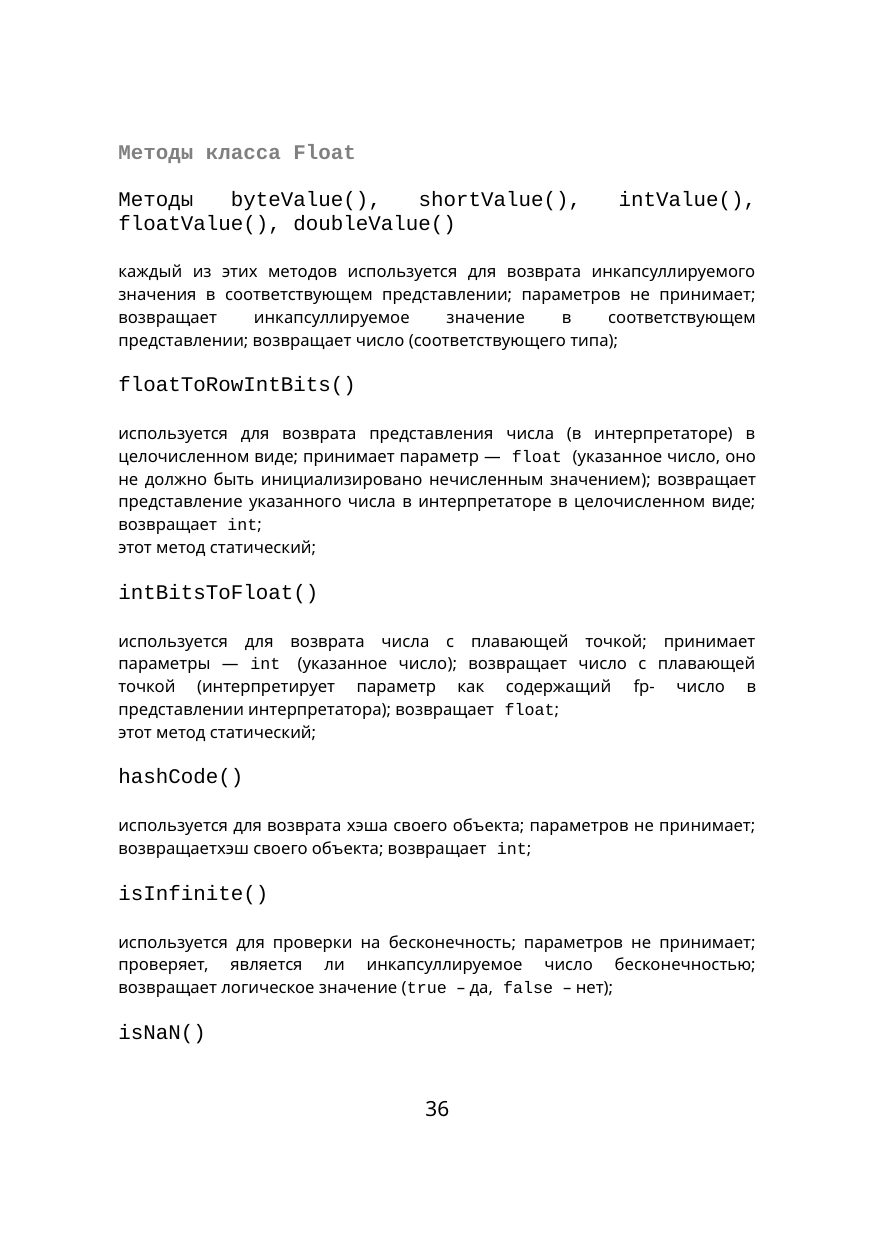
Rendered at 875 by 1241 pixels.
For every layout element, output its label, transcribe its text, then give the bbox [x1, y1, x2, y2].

text каждый из этих методов используется для возврата инкапсуллируемого значения в соответствующем представлении; параметров не принимает; возвращает инкапсуллируемое значение в соответствующем представлении; возвращает число (соответствующего типа); [118, 260, 756, 351]
text intBitsToFloat() [118, 582, 756, 606]
text используется для возврата хэша своего объекта; параметров не принимает; возвращаетхэш своего объекта; возвращает int; [118, 814, 756, 859]
text используется для возврата представления числа (в интерпретаторе) в целочисленном виде; принимает параметр — float (указанное число, оно не должно быть инициализировано нечисленным значением); возвращает представление указанного числа в интерпретаторе в целочисленном виде; возвращает int; [118, 422, 756, 536]
text используется для возврата числа с плавающей точкой; принимает параметры — int (указанное число); возвращает число с плавающей точкой (интерпретирует параметр как содержащий fp- число в представлении интерпретатора); возвращает float; [118, 629, 756, 720]
text hashCode() [118, 767, 756, 790]
text Методы класса Float [118, 142, 756, 165]
text этот метод статический; [118, 536, 756, 558]
text isNaN() [118, 1022, 756, 1046]
text isInfinite() [118, 883, 756, 907]
text этот метод статический; [118, 720, 756, 743]
text floatToRowIntBits() [118, 374, 756, 398]
text используется для проверки на бесконечность; параметров не принимает; проверяет, является ли инкапсуллируемое число бесконечностью; возвращает логическое значение (true – да, false – нет); [118, 930, 756, 998]
text Методы byteValue(), shortValue(), intValue(), floatValue(), doubleValue() [118, 189, 756, 236]
